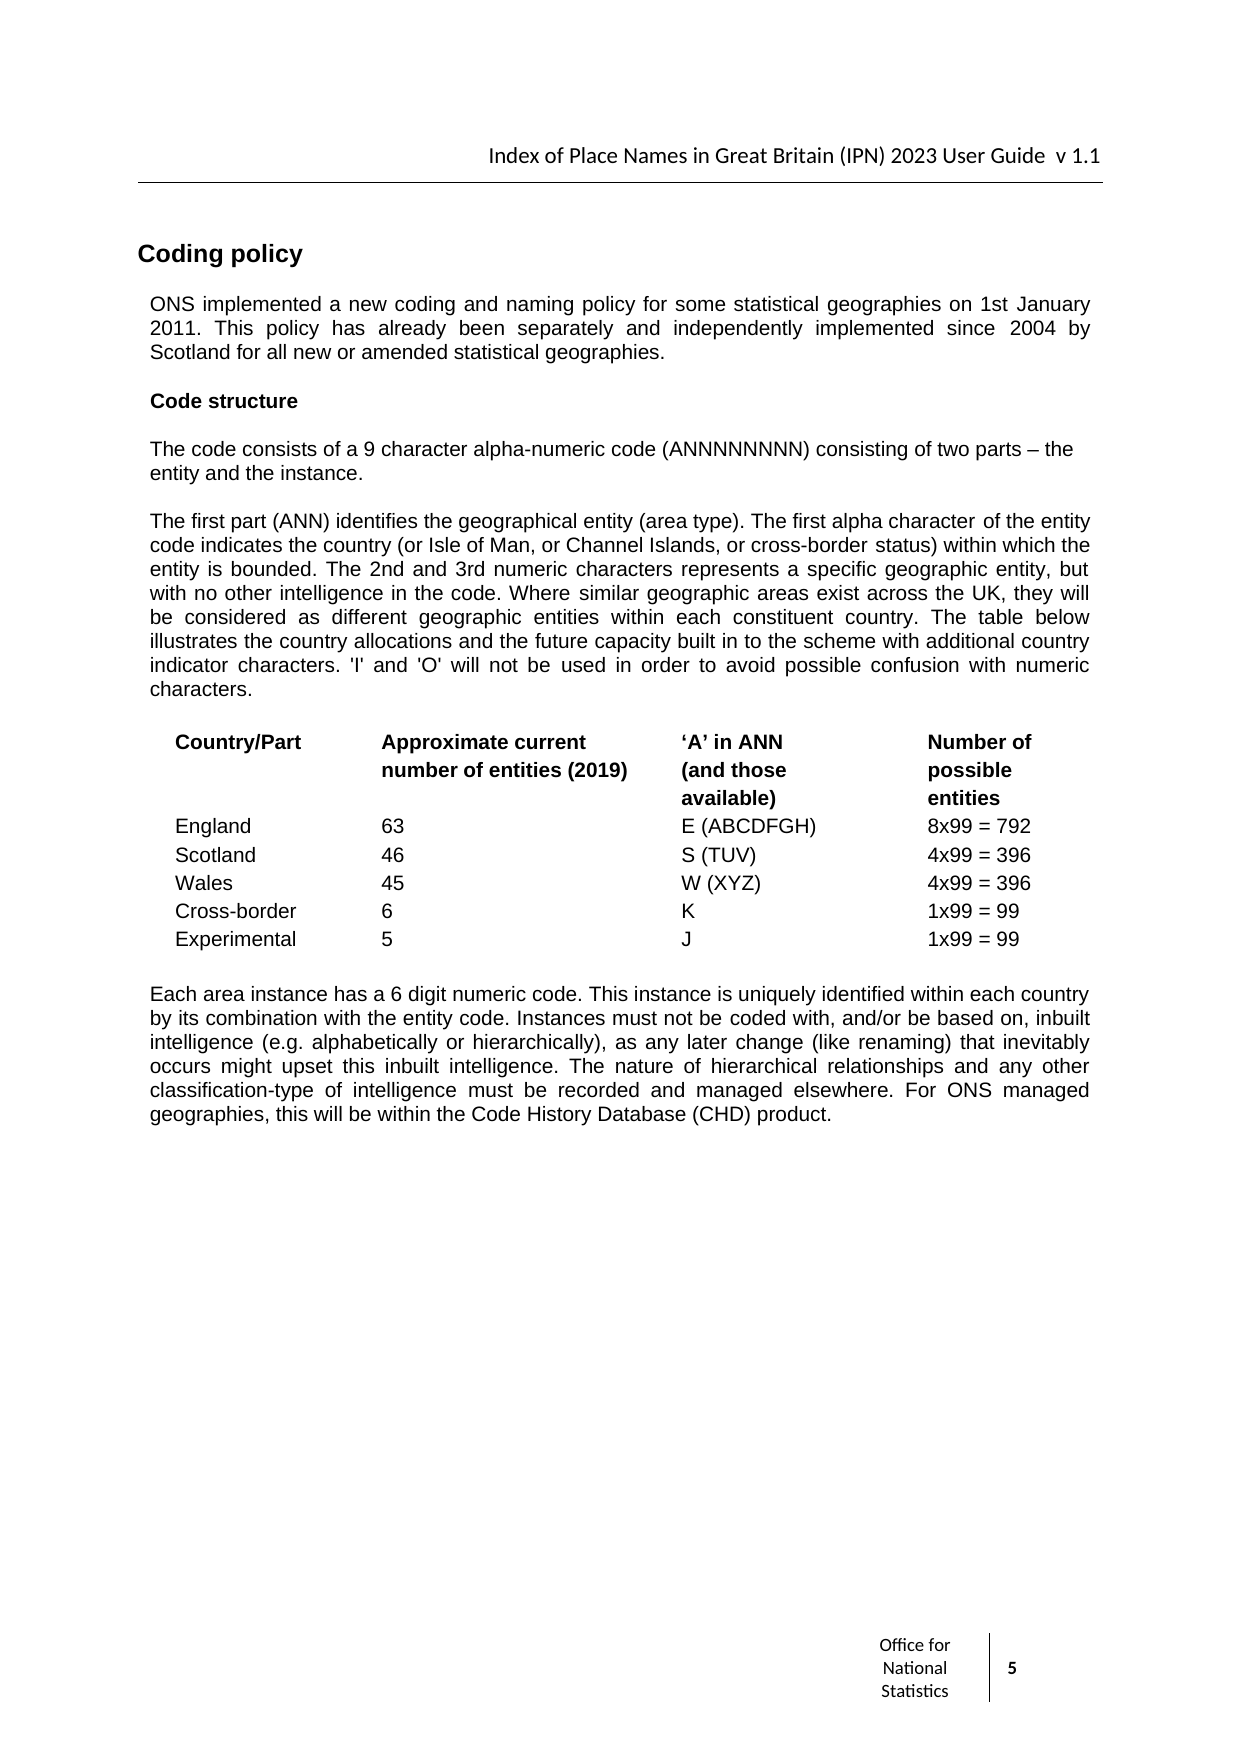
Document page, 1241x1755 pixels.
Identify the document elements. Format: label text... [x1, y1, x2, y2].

text England 63 E (ABCDFGH) 8x99 = 792 [175, 814, 1103, 838]
text Experimental 5 J 1x99 = 99 [175, 927, 1103, 951]
text Scotland 46 S (TUV) 4x99 = 396 [175, 842, 1103, 866]
text Wales 45 W (XYZ) 4x99 = 396 [175, 871, 1103, 894]
text Country/Part Approximate current ‘A’ in ANN Number of [175, 730, 1103, 754]
text Cross-border 6 K 1x99 = 99 [175, 899, 1103, 923]
text Each area instance has a 6 digit numeric code. This instance is uniquely identified within each country by its combination with the entity code. Instances must not be coded with, and/or be based on, inbuilt intelligence (e.g. alphabetically or hierarchically), as any later change (like renaming) that inevitably occurs might upset this inbuilt intelligence. The nature of hierarchical relationships and any other classification-type of intelligence must be recorded and managed elsewhere. For ONS managed geographies, this will be within the Code History Database (CHD) product. [149, 982, 1091, 1125]
subtitle Coding policy [137, 239, 746, 268]
text available) entities [175, 786, 1103, 810]
text The code consists of a 9 character alpha-numeric code (ANNNNNNNN) consisting of two parts – the entity and the instance. [149, 437, 1091, 485]
subtitle Code structure [150, 389, 1103, 413]
text The first part (ANN) identifies the geographical entity (area type). The first alpha character of the entity code indicates the country (or Isle of Man, or Channel Islands, or cross-border status) within which the entity is bounded. The 2nd and 3rd numeric characters represents a specific geographic entity, but with no other intelligence in the code. Where similar geographic areas exist across the UK, they will be considered as different geographic entities within each constituent country. The table below illustrates the country allocations and the future capacity built in to the scheme with additional country indicator characters. 'I' and 'O' will not be used in order to avoid possible confusion with numeric characters. [149, 509, 1091, 700]
text ONS implemented a new coding and naming policy for some statistical geographies on 1st January 2011. This policy has already been separately and independently implemented since 2004 by Scotland for all new or amended statistical geographies. [149, 292, 1091, 364]
text number of entities (2019) (and those possible [175, 758, 1103, 782]
